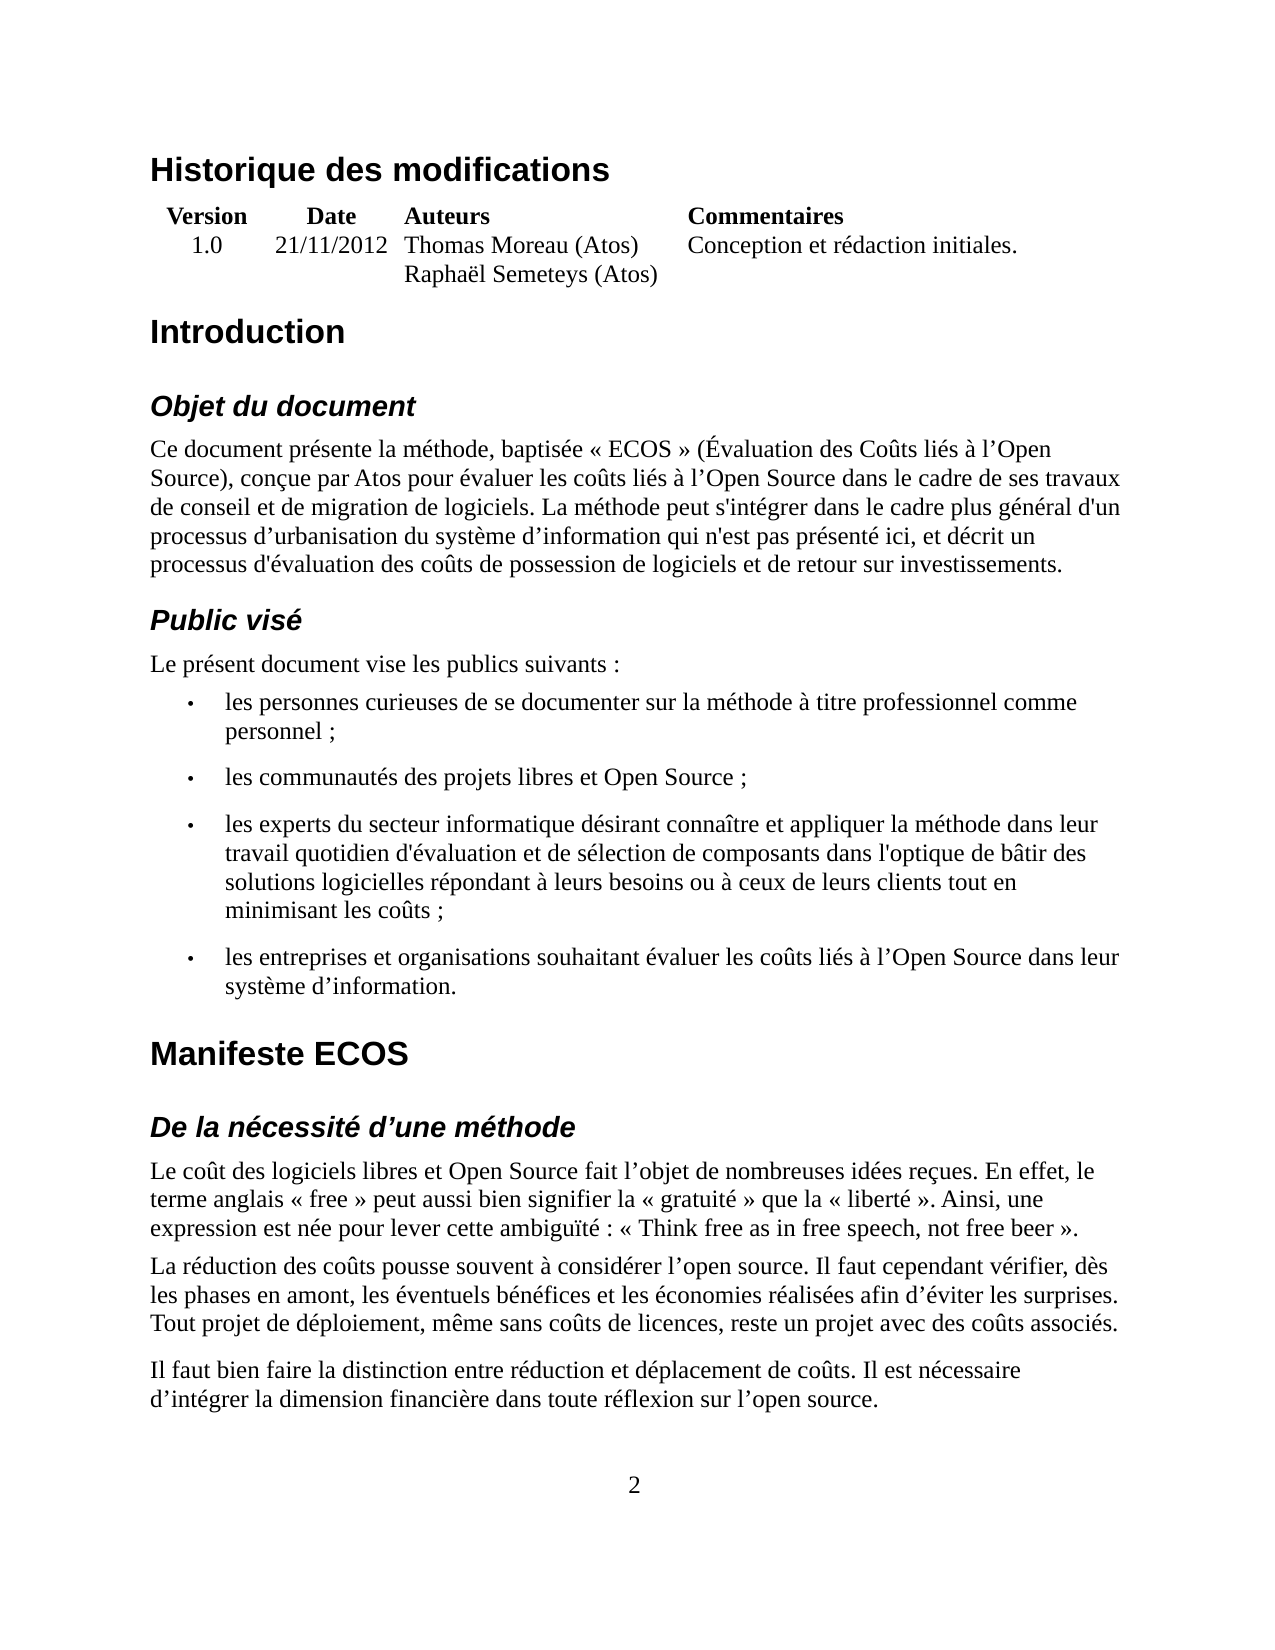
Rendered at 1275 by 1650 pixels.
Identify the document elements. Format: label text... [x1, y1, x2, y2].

table_header Commentaires [683, 201, 1125, 230]
list les entreprises et organisations souhaitant évaluer les coûts liés à l’Open Source dans leur système d’information. [187, 942, 1125, 999]
list les personnes curieuses de se documenter sur la méthode à titre professionnel comme personnel ; [187, 687, 1125, 744]
subtitle De la nécessité d’une méthode [150, 1110, 1125, 1143]
text Le présent document vise les publics suivants : [150, 649, 1125, 678]
list les experts du secteur informatique désirant connaître et appliquer la méthode dans leur travail quotidien d'évaluation et de sélection de composants dans l'optique de bâtir des solutions logicielles répondant à leurs besoins ou à ceux de leurs clients tout en minimisant les coûts ; [187, 809, 1125, 924]
subtitle Historique des modifications [150, 150, 1125, 189]
subtitle Introduction [150, 312, 1125, 351]
table_header Auteurs [399, 201, 683, 230]
text Le coût des logiciels libres et Open Source fait l’objet de nombreuses idées reçues. En effet, le terme anglais « free » peut aussi bien signifier la « gratuité » que la « liberté ». Ainsi, une expression est née pour lever cette ambiguïté : « Think free as in free speech, not free beer ». [150, 1156, 1125, 1242]
table_cell Thomas Moreau (Atos) Raphaël Semeteys (Atos) [399, 230, 683, 287]
table_header Date [263, 201, 399, 230]
list les communautés des projets libres et Open Source ; [187, 762, 1125, 791]
subtitle Public visé [150, 603, 1125, 637]
text Il faut bien faire la distinction entre réduction et déplacement de coûts. Il est nécessaire d’intégrer la dimension financière dans toute réflexion sur l’open source. [150, 1355, 1125, 1413]
subtitle Objet du document [150, 388, 1125, 422]
text Ce document présente la méthode, baptisée « ECOS » (Évaluation des Coûts liés à l’Open Source), conçue par Atos pour évaluer les coûts liés à l’Open Source dans le cadre de ses travaux de conseil et de migration de logiciels. La méthode peut s'intégrer dans le cadre plus général d'un processus d’urbanisation du système d’information qui n'est pas présenté ici, et décrit un processus d'évaluation des coûts de possession de logiciels et de retour sur investissements. [150, 434, 1125, 578]
text La réduction des coûts pousse souvent à considérer l’open source. Il faut cependant vérifier, dès les phases en amont, les éventuels bénéfices et les économies réalisées afin d’éviter les surprises. Tout projet de déploiement, même sans coûts de licences, reste un projet avec des coûts associés. [150, 1251, 1125, 1337]
subtitle Manifeste ECOS [150, 1033, 1125, 1072]
table_cell Conception et rédaction initiales. [683, 230, 1125, 287]
table_cell 1.0 [150, 230, 263, 287]
table_header Version [150, 201, 263, 230]
table_cell 21/11/2012 [263, 230, 399, 287]
